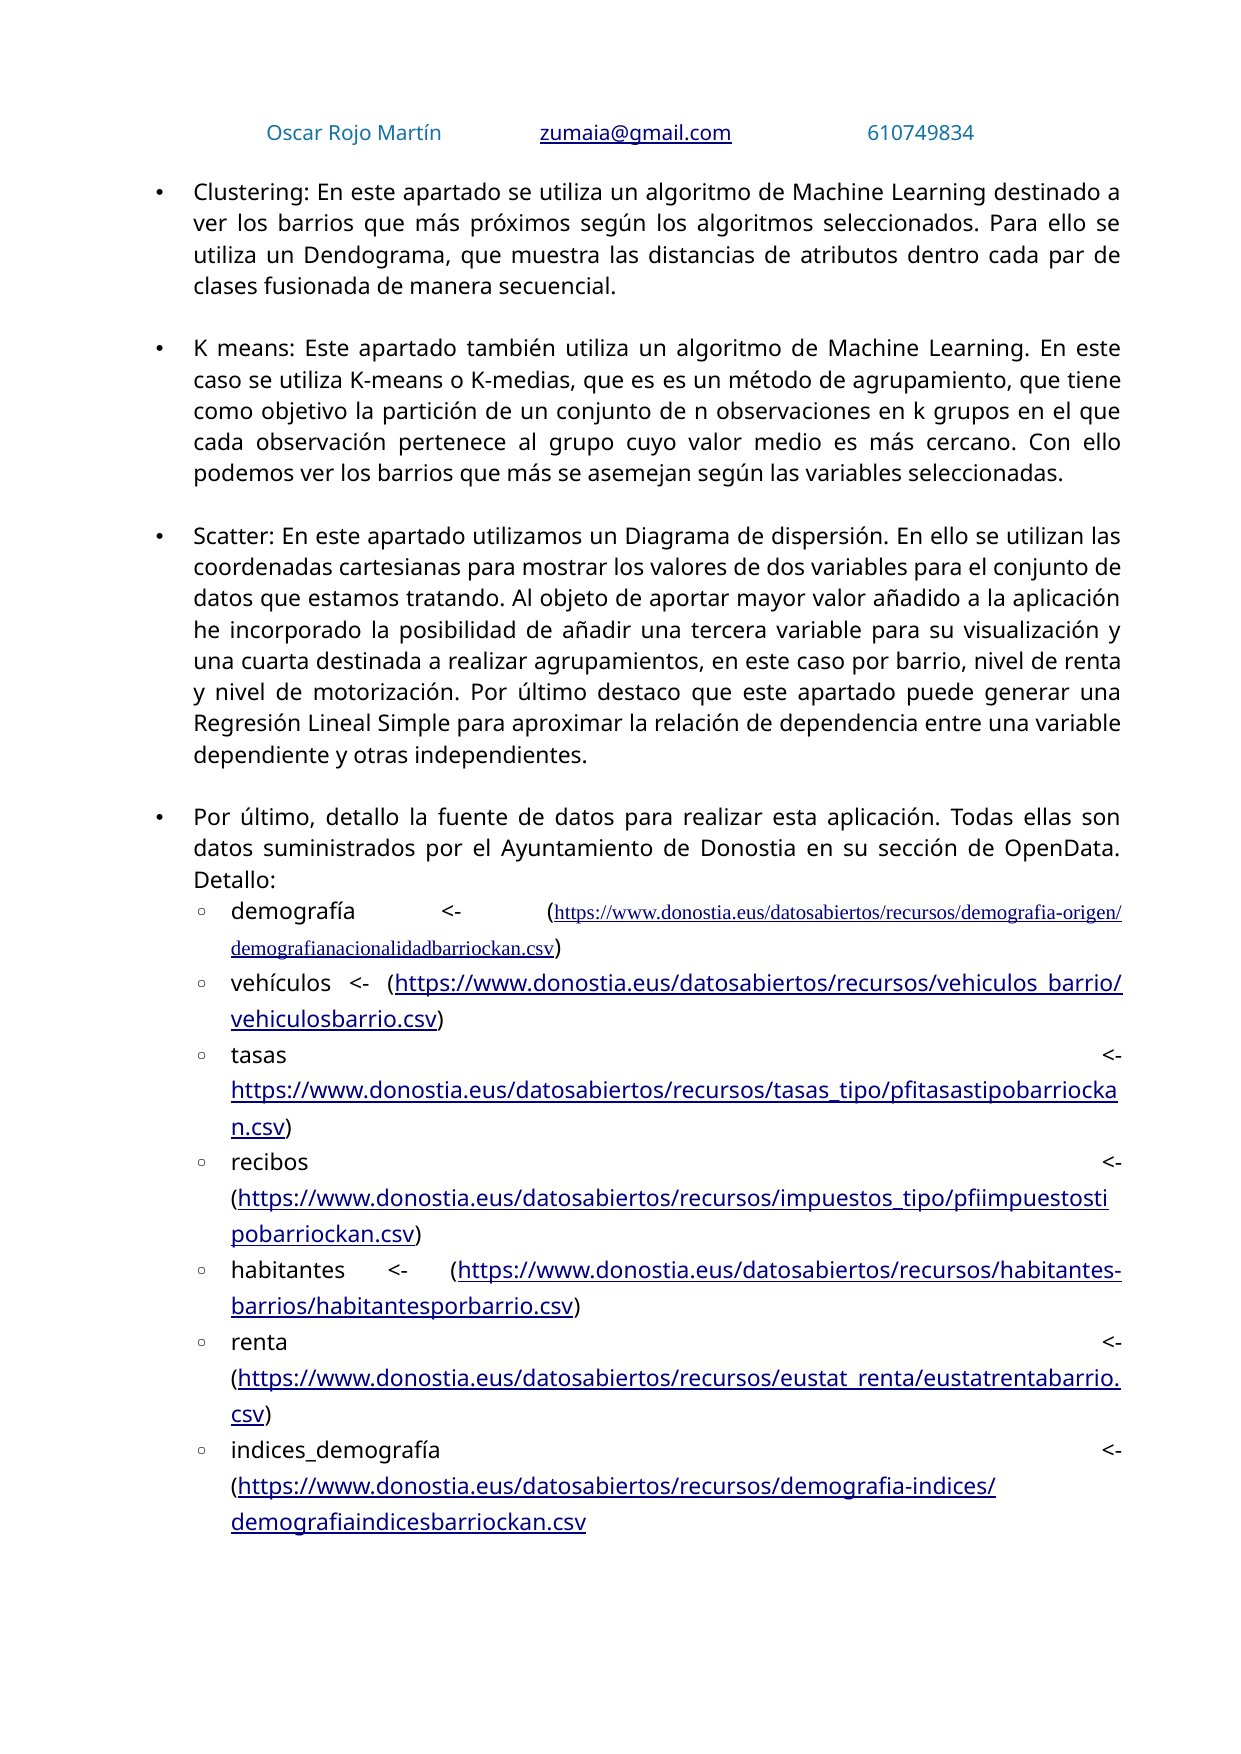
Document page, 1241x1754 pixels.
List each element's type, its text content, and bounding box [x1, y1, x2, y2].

list recibos <- (https://www.donostia.eus/datosabiertos/recursos/impuestos_tipo/pfiimpuestostipobarriockan.csv) [193, 1146, 1122, 1249]
list Clustering: En este apartado se utiliza un algoritmo de Machine Learning destinado a ver los barrios que más próximos según los algoritmos seleccionados. Para ello se utiliza un Dendograma, que muestra las distancias de atributos dentro cada par de clases fusionada de manera secuencial. [156, 176, 1122, 301]
list tasas <- https://www.donostia.eus/datosabiertos/recursos/tasas_tipo/pfitasastipobarriockan.csv) [193, 1038, 1122, 1142]
list vehículos <- (https://www.donostia.eus/datosabiertos/recursos/vehiculos_barrio/vehiculosbarrio.csv) [193, 967, 1122, 1034]
list Por último, detallo la fuente de datos para realizar esta aplicación. Todas ellas son datos suministrados por el Ayuntamiento de Donostia en su sección de OpenData. Detallo: [156, 801, 1122, 895]
list habitantes <- (https://www.donostia.eus/datosabiertos/recursos/habitantes-barrios/habitantesporbarrio.csv) [193, 1254, 1122, 1321]
list K means: Este apartado también utiliza un algoritmo de Machine Learning. En este caso se utiliza K-means o K-medias, que es es un método de agrupamiento, que tiene como objetivo la partición de un conjunto de n observaciones en k grupos en el que cada observación pertenece al grupo cuyo valor medio es más cercano. Con ello podemos ver los barrios que más se asemejan según las variables seleccionadas. [156, 332, 1122, 488]
list demografía <- (https://www.donostia.eus/datosabiertos/recursos/demografia-origen/demografianacionalidadbarriockan.csv) [193, 895, 1122, 962]
list Scatter: En este apartado utilizamos un Diagrama de dispersión. En ello se utilizan las coordenadas cartesianas para mostrar los valores de dos variables para el conjunto de datos que estamos tratando. Al objeto de aportar mayor valor añadido a la aplicación he incorporado la posibilidad de añadir una tercera variable para su visualización y una cuarta destinada a realizar agrupamientos, en este caso por barrio, nivel de renta y nivel de motorización. Por último destaco que este apartado puede generar una Regresión Lineal Simple para aproximar la relación de dependencia entre una variable dependiente y otras independientes. [156, 520, 1122, 770]
list renta <- (https://www.donostia.eus/datosabiertos/recursos/eustat_renta/eustatrentabarrio.csv) [193, 1326, 1122, 1429]
list indices_demografía <- (https://www.donostia.eus/datosabiertos/recursos/demografia-indices/demografiaindicesbarriockan.csv [193, 1434, 1122, 1537]
